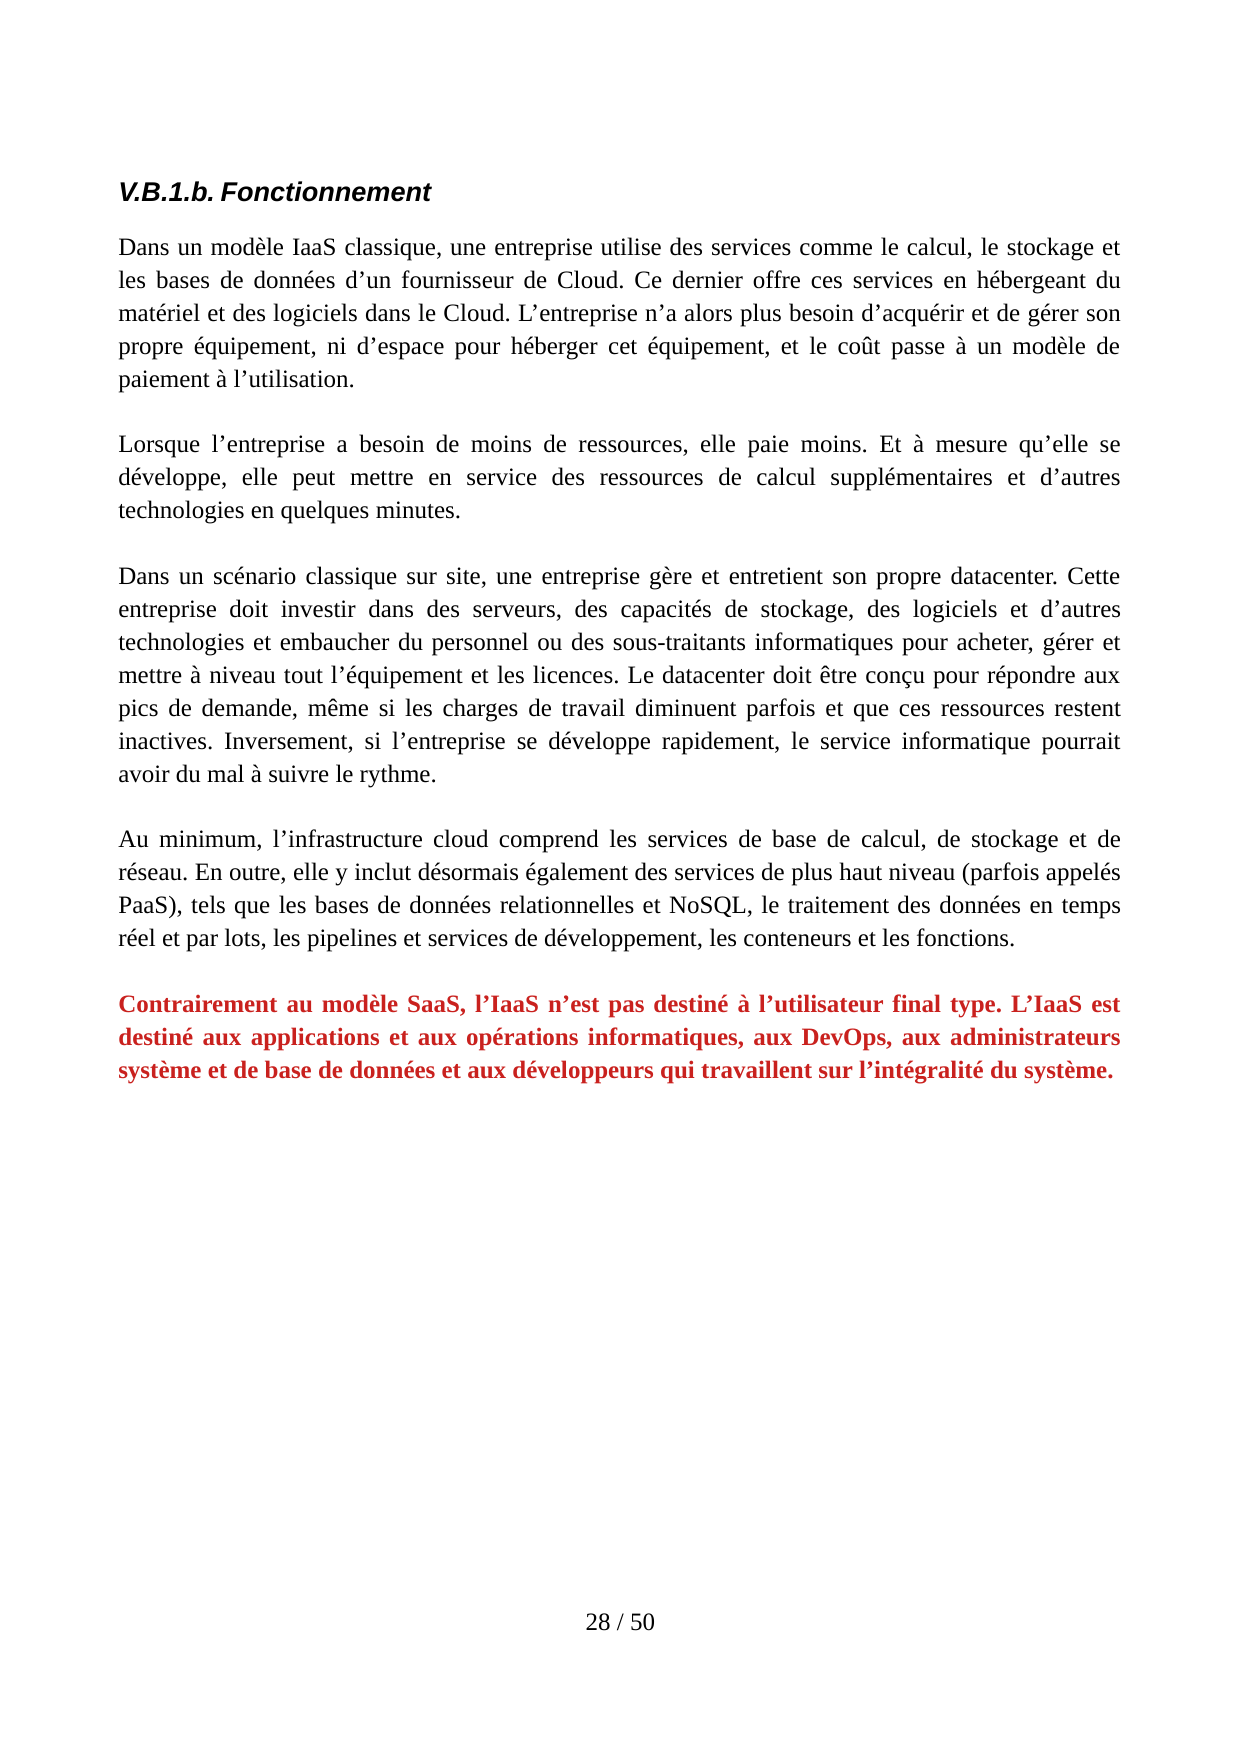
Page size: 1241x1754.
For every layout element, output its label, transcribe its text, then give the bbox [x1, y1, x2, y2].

subtitle Fonctionnement [118, 176, 1122, 208]
text Dans un modèle IaaS classique, une entreprise utilise des services comme le calcul, le stockage et les bases de données d’un fournisseur de Cloud. Ce dernier offre ces services en hébergeant du matériel et des logiciels dans le Cloud. L’entreprise n’a alors plus besoin d’acquérir et de gérer son propre équipement, ni d’espace pour héberger cet équipement, et le coût passe à un modèle de paiement à l’utilisation. [118, 232, 1122, 393]
text Dans un scénario classique sur site, une entreprise gère et entretient son propre datacenter. Cette entreprise doit investir dans des serveurs, des capacités de stockage, des logiciels et d’autres technologies et embaucher du personnel ou des sous-traitants informatiques pour acheter, gérer et mettre à niveau tout l’équipement et les licences. Le datacenter doit être conçu pour répondre aux pics de demande, même si les charges de travail diminuent parfois et que ces ressources restent inactives. Inversement, si l’entreprise se développe rapidement, le service informatique pourrait avoir du mal à suivre le rythme. [118, 561, 1122, 788]
text Lorsque l’entreprise a besoin de moins de ressources, elle paie moins. Et à mesure qu’elle se développe, elle peut mettre en service des ressources de calcul supplémentaires et d’autres technologies en quelques minutes. [118, 429, 1122, 524]
text Contrairement au modèle SaaS, l’IaaS n’est pas destiné à l’utilisateur final type. L’IaaS est destiné aux applications et aux opérations informatiques, aux DevOps, aux administrateurs système et de base de données et aux développeurs qui travaillent sur l’intégralité du système. [118, 989, 1122, 1084]
text Au minimum, l’infrastructure cloud comprend les services de base de calcul, de stockage et de réseau. En outre, elle y inclut désormais également des services de plus haut niveau (parfois appelés PaaS), tels que les bases de données relationnelles et NoSQL, le traitement des données en temps réel et par lots, les pipelines et services de développement, les conteneurs et les fonctions. [118, 824, 1122, 952]
